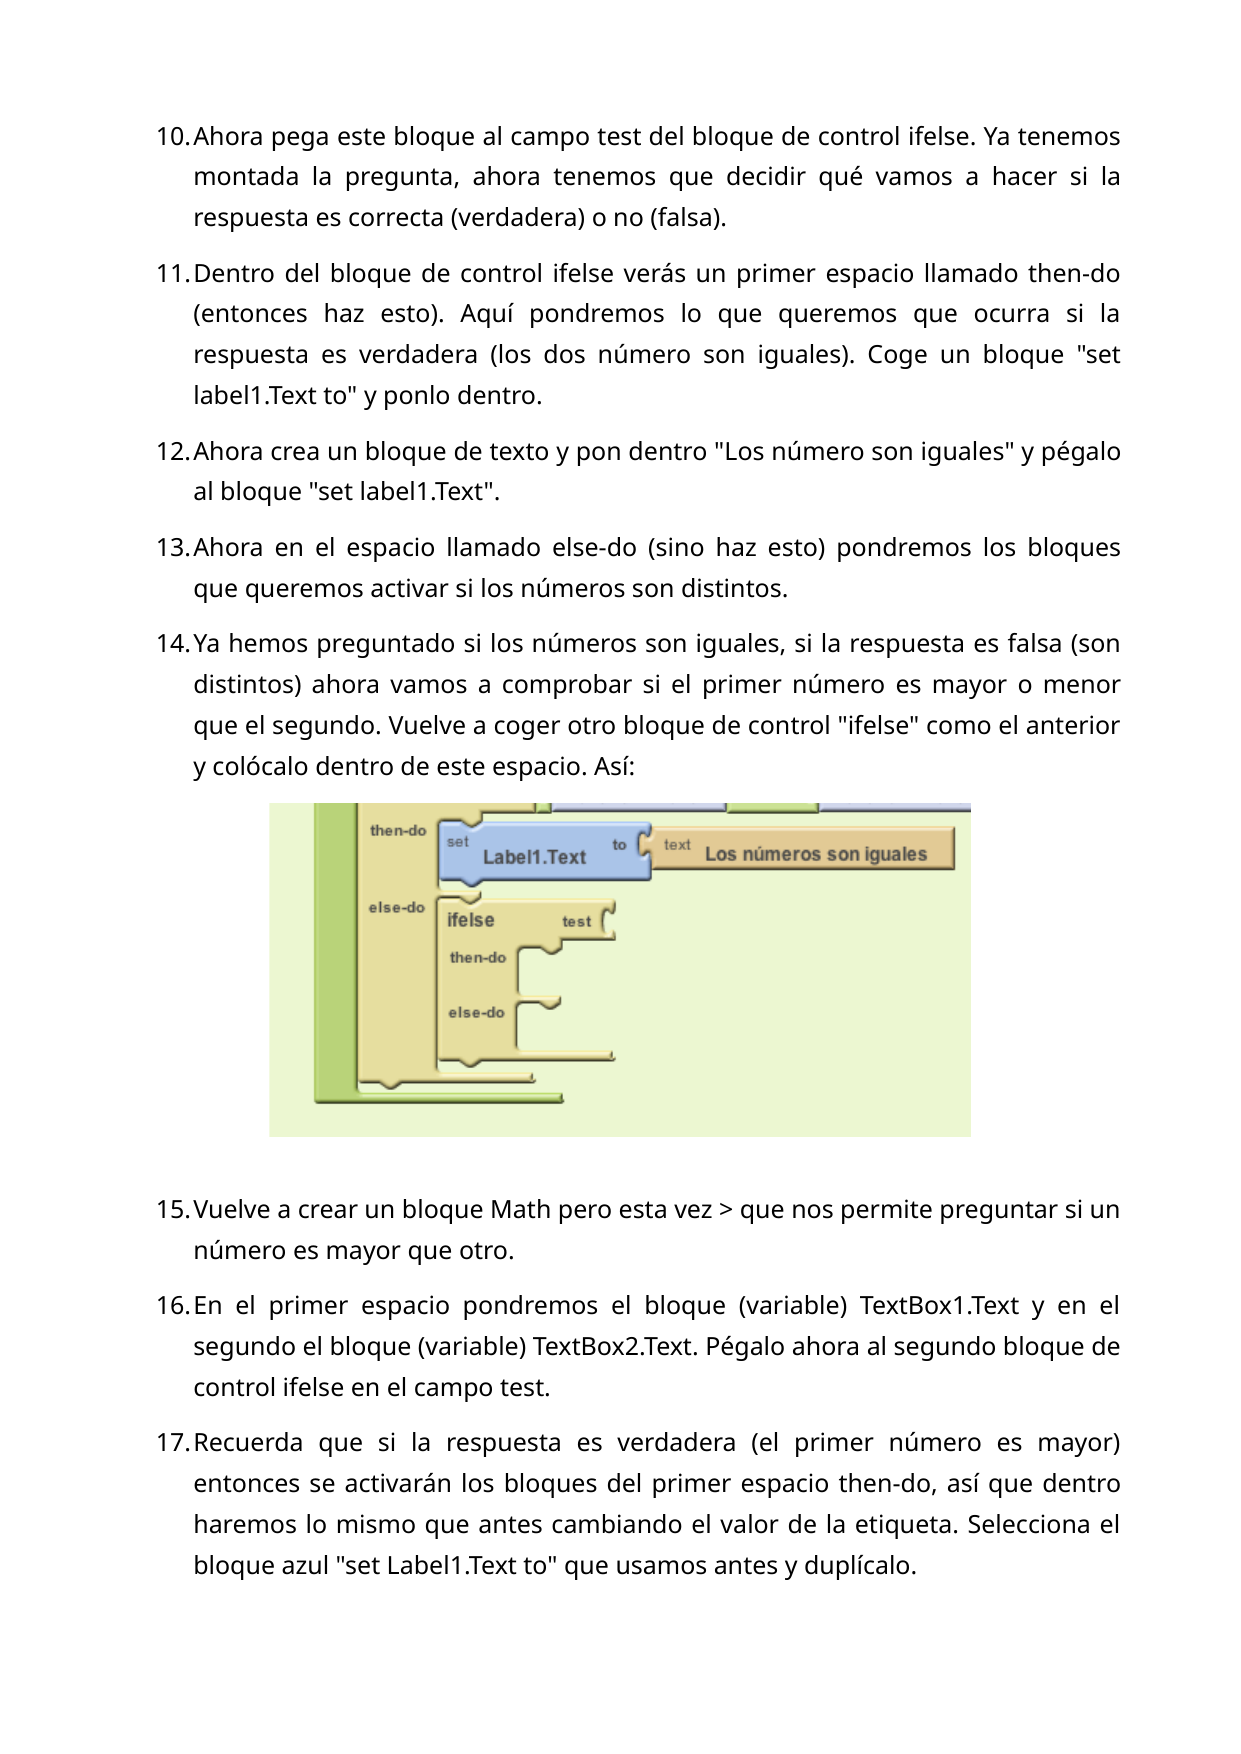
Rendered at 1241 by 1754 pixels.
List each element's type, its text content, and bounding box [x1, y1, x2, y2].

list Ahora pega este bloque al campo test del bloque de control ifelse. Ya tenemos montada la pregunta, ahora tenemos que decidir qué vamos a hacer si la respuesta es correcta (verdadera) o no (falsa). [156, 118, 1122, 234]
list Recuerda que si la respuesta es verdadera (el primer número es mayor) entonces se activarán los bloques del primer espacio then-do, así que dentro haremos lo mismo que antes cambiando el valor de la etiqueta. Selecciona el bloque azul "set Label1.Text to" que usamos antes y duplícalo. [156, 1425, 1122, 1581]
list Ahora en el espacio llamado else-do (sino haz esto) pondremos los bloques que queremos activar si los números son distintos. [156, 529, 1122, 604]
list Ya hemos preguntado si los números son iguales, si la respuesta es falsa (son distintos) ahora vamos a comprobar si el primer número es mayor o menor que el segundo. Vuelve a coger otro bloque de control "ifelse" como el anterior y colócalo dentro de este espacio. Así: [156, 626, 1122, 782]
picture [269, 803, 971, 1137]
list Ahora crea un bloque de texto y pon dentro "Los número son iguales" y pégalo al bloque "set label1.Text". [156, 433, 1122, 508]
list Vuelve a crear un bloque Math pero esta vez > que nos permite preguntar si un número es mayor que otro. [156, 1191, 1122, 1266]
list Dentro del bloque de control ifelse verás un primer espacio llamado then-do (entonces haz esto). Aquí pondremos lo que queremos que ocurra si la respuesta es verdadera (los dos número son iguales). Coge un bloque "set label1.Text to" y ponlo dentro. [156, 255, 1122, 412]
list En el primer espacio pondremos el bloque (variable) TextBox1.Text y en el segundo el bloque (variable) TextBox2.Text. Pégalo ahora al segundo bloque de control ifelse en el campo test. [156, 1288, 1122, 1403]
